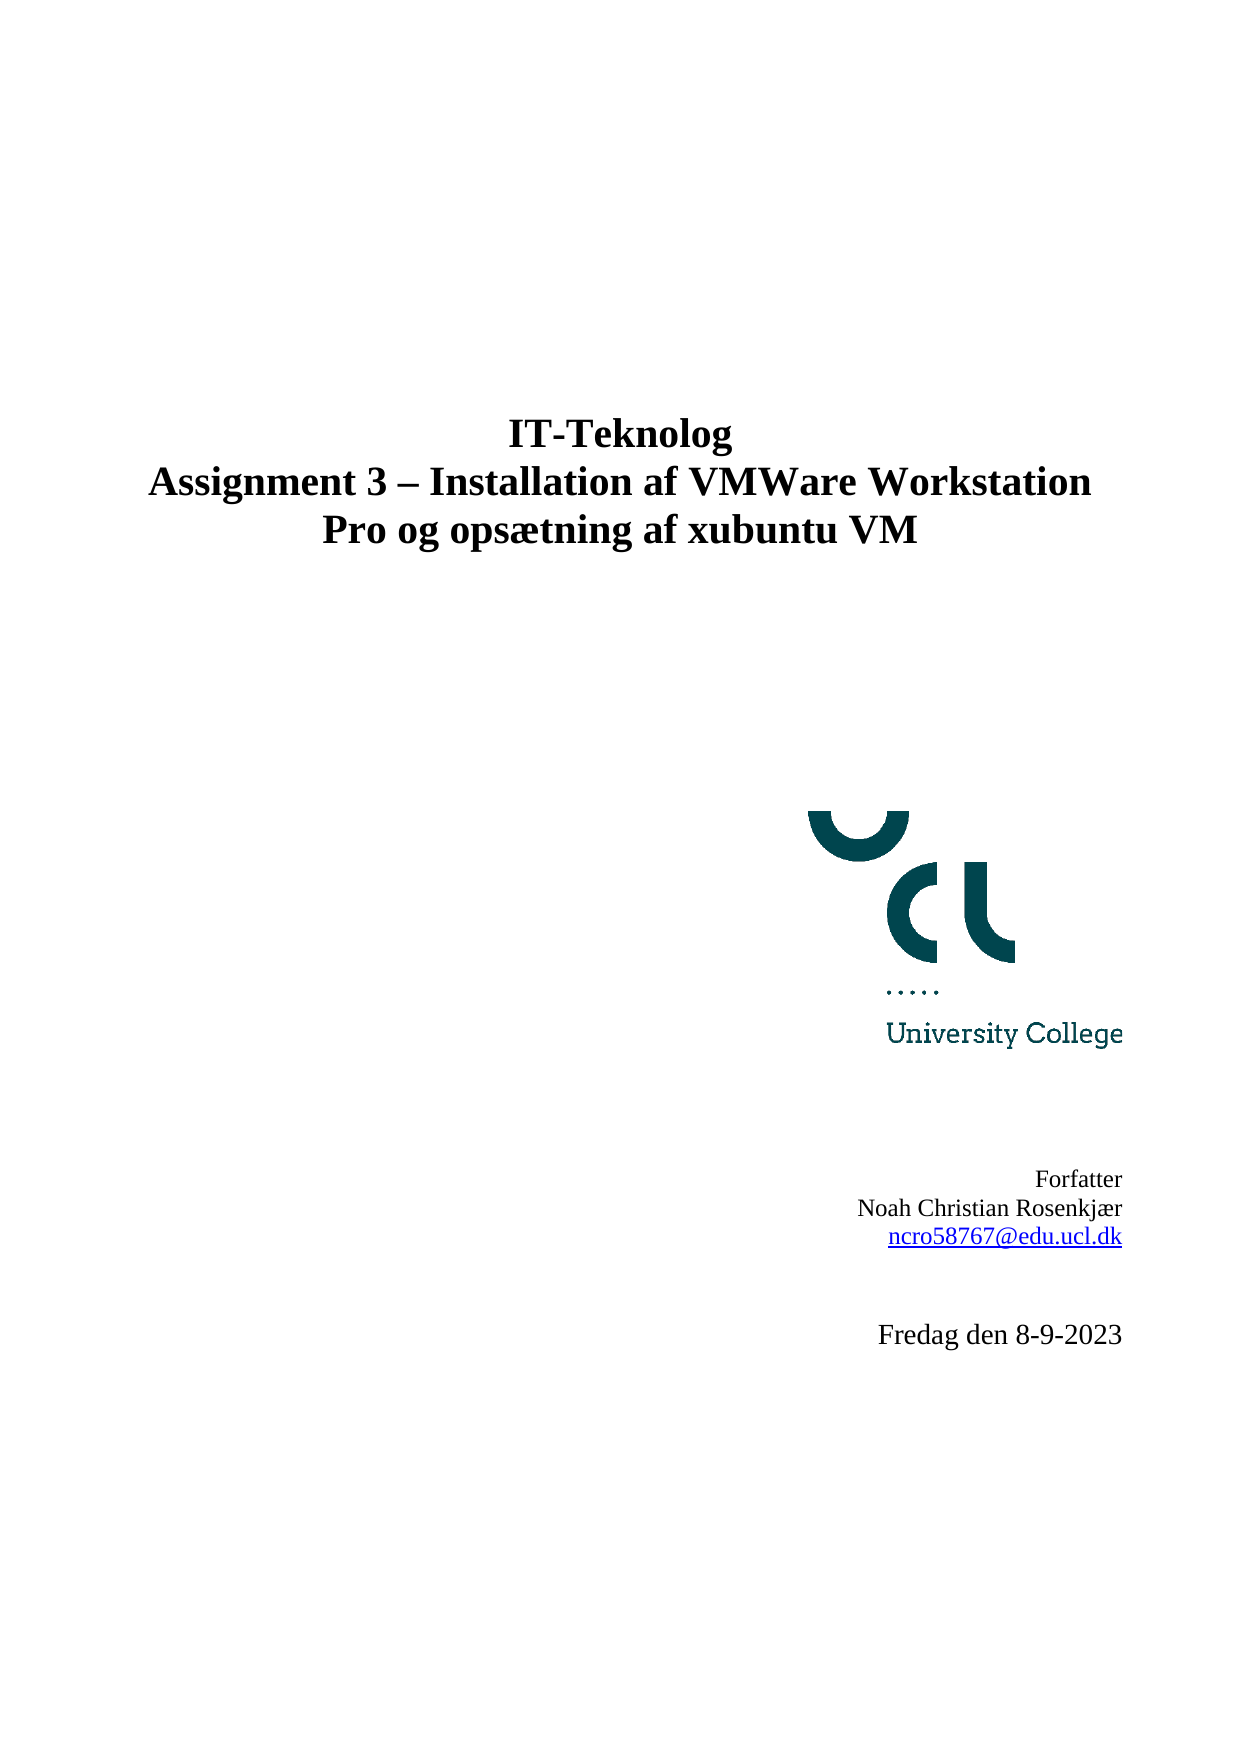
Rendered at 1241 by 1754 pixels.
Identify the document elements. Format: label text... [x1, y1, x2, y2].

text Fredag den 8-9-2023 [118, 1317, 1122, 1351]
text Forfatter [118, 1164, 1122, 1193]
text Assignment 3 – Installation af VMWare Workstation Pro og opsætning af xubuntu VM [118, 457, 1122, 552]
text Noah Christian Rosenkjær [118, 1193, 1122, 1221]
text IT-Teknolog [118, 409, 1122, 457]
text ncro58767@edu.ucl.dk [118, 1221, 1122, 1250]
picture [808, 811, 1123, 1049]
